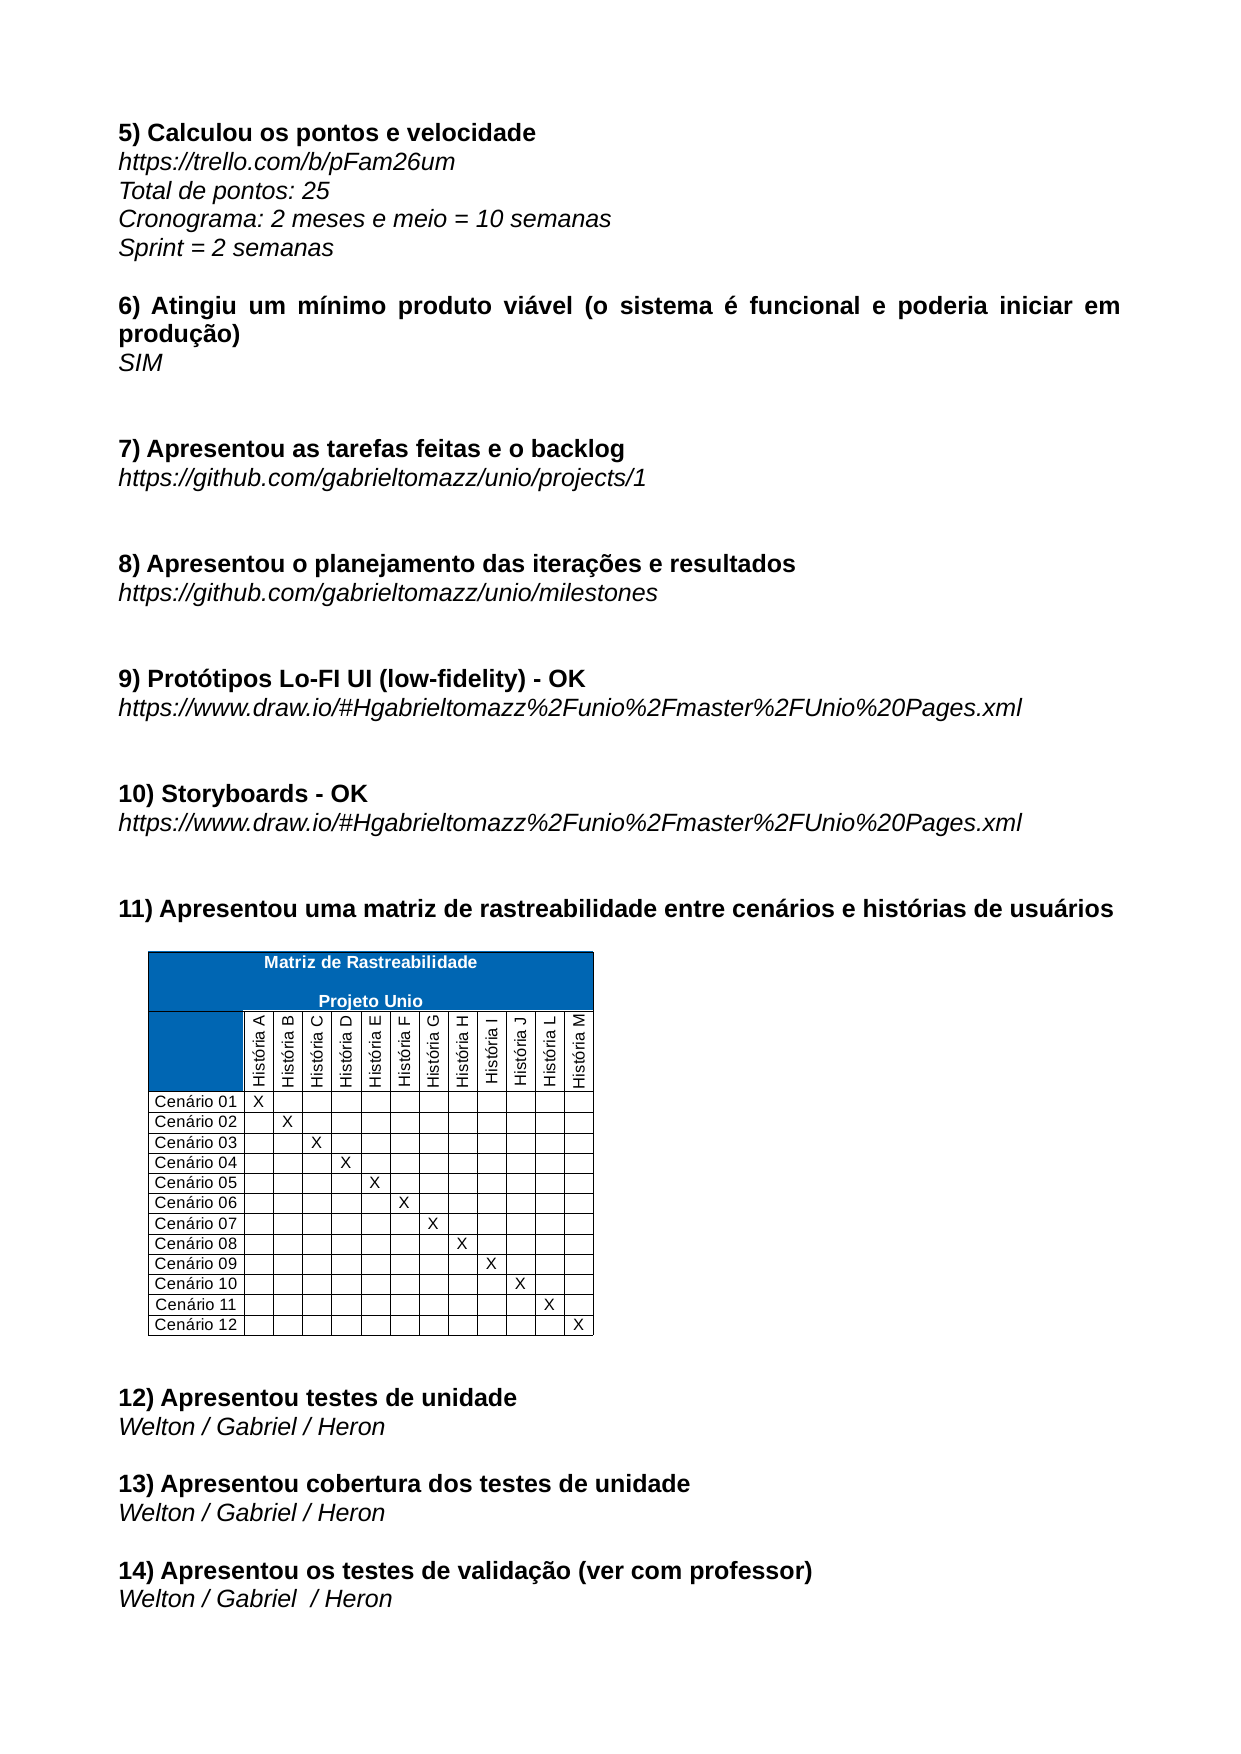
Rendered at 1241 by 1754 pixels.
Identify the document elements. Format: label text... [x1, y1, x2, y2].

text SIM [118, 348, 1122, 377]
text Total de pontos: 25 [118, 176, 1122, 204]
text 6) Atingiu um mínimo produto viável (o sistema é funcional e poderia iniciar em produção) [118, 291, 1122, 348]
text 7) Apresentou as tarefas feitas e o backlog [118, 434, 1122, 463]
text 13) Apresentou cobertura dos testes de unidade [118, 1469, 1122, 1498]
text Sprint = 2 semanas [118, 233, 1122, 262]
text 9) Protótipos Lo-FI UI (low-fidelity) - OK [118, 664, 1122, 693]
text Cronograma: 2 meses e meio = 10 semanas [118, 204, 1122, 233]
text 14) Apresentou os testes de validação (ver com professor) [118, 1556, 1122, 1584]
text 8) Apresentou o planejamento das iterações e resultados [118, 549, 1122, 578]
text https://github.com/gabrieltomazz/unio/milestones [118, 578, 1122, 607]
text Welton / Gabriel / Heron [118, 1498, 1122, 1527]
text 11) Apresentou uma matriz de rastreabilidade entre cenários e histórias de usuários [118, 894, 1122, 923]
text https://github.com/gabrieltomazz/unio/projects/1 [118, 463, 1122, 492]
text https://www.draw.io/#Hgabrieltomazz%2Funio%2Fmaster%2FUnio%20Pages.xml [118, 693, 1122, 722]
text https://www.draw.io/#Hgabrieltomazz%2Funio%2Fmaster%2FUnio%20Pages.xml [118, 808, 1122, 837]
text 10) Storyboards - OK [118, 779, 1122, 808]
text Welton / Gabriel / Heron [118, 1584, 1122, 1613]
text 12) Apresentou testes de unidade [118, 1383, 1122, 1412]
text https://trello.com/b/pFam26um [118, 147, 1122, 176]
text 5) Calculou os pontos e velocidade [118, 118, 1122, 147]
text Welton / Gabriel / Heron [118, 1412, 1122, 1441]
